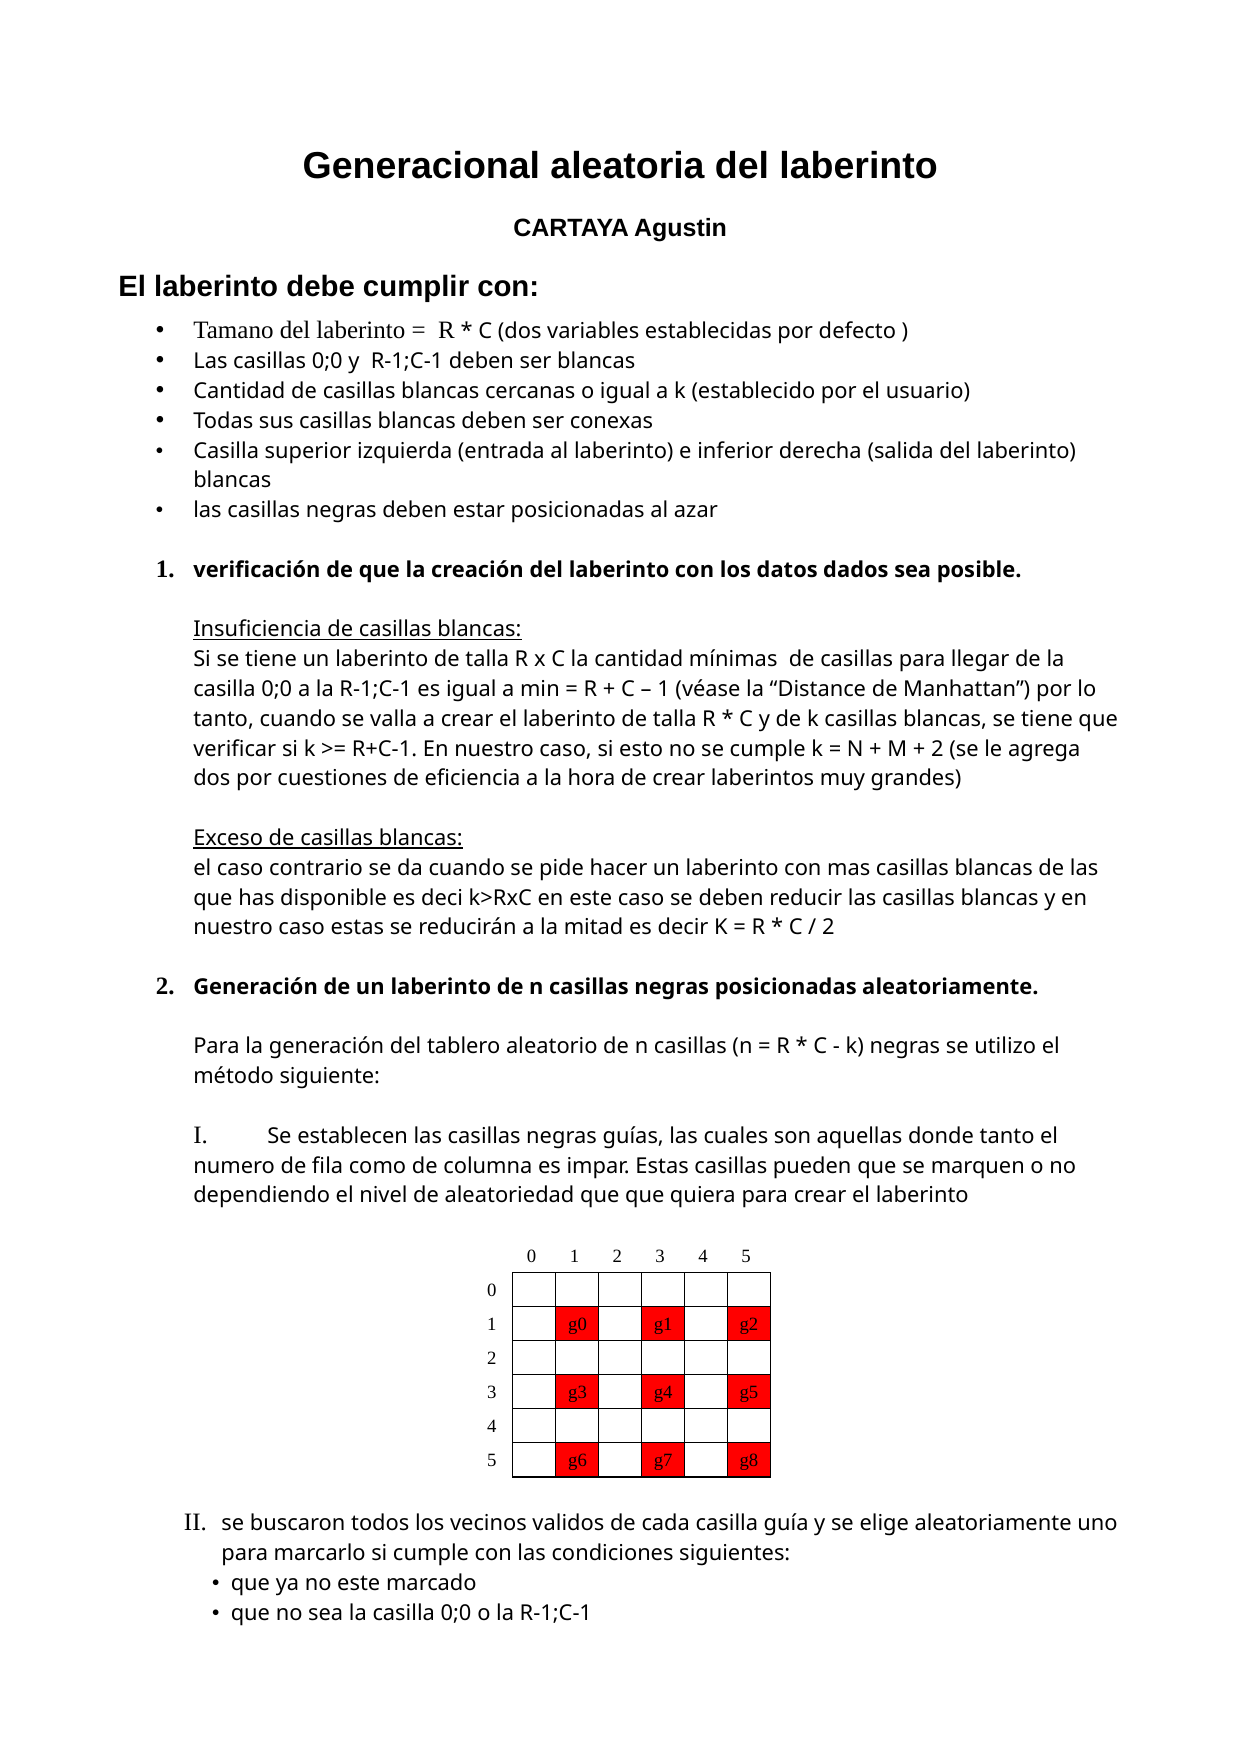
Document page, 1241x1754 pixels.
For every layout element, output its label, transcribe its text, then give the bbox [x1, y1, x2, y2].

list Casilla superior izquierda (entrada al laberinto) e inferior derecha (salida del laberinto) blancas [156, 434, 1122, 494]
table_cell g4 [642, 1375, 684, 1408]
table_cell [728, 1409, 770, 1442]
table_cell g8 [728, 1443, 770, 1476]
table_cell [642, 1409, 684, 1442]
table_cell [728, 1273, 770, 1306]
table_cell [513, 1273, 555, 1306]
table_cell 0 [470, 1272, 512, 1306]
table_cell g0 [556, 1307, 598, 1340]
text Si se tiene un laberinto de talla R x C la cantidad mínimas de casillas para llegar de la casilla 0;0 a la R-1;C-1 es igual a min = R + C – 1 (véase la “Distance de Manhattan”) por lo tanto, cuando se valla a crear el laberinto de talla R * C y de k casillas blancas, se tiene que verificar si k >= R+C-1. En nuestro caso, si esto no se cumple k = N + M + 2 (se le agrega dos por cuestiones de eficiencia a la hora de crear laberintos muy grandes) [193, 643, 1122, 792]
list las casillas negras deben estar posicionadas al azar [156, 494, 1122, 524]
table_cell [513, 1443, 555, 1476]
table_cell [685, 1409, 727, 1442]
table_cell [599, 1341, 641, 1374]
table_header 3 [641, 1239, 684, 1272]
table_header 0 [513, 1239, 556, 1272]
table_cell [599, 1409, 641, 1442]
list Las casillas 0;0 y R-1;C-1 deben ser blancas [156, 345, 1122, 375]
table_cell [513, 1307, 555, 1340]
table_cell g6 [556, 1443, 598, 1476]
list que no sea la casilla 0;0 o la R-1;C-1 [212, 1597, 1122, 1626]
list Se establecen las casillas negras guías, las cuales son aquellas donde tanto el numero de fila como de columna es impar. Estas casillas pueden que se marquen o no dependiendo el nivel de aleatoriedad que que quiera para crear el laberinto [193, 1120, 1122, 1209]
table_cell [513, 1409, 555, 1442]
table_cell [685, 1307, 727, 1340]
table_cell g1 [642, 1307, 684, 1340]
text Insuficiencia de casillas blancas: [193, 613, 1122, 643]
text Para la generación del tablero aleatorio de n casillas (n = R * C - k) negras se utilizo el método siguiente: [193, 1030, 1122, 1090]
list se buscaron todos los vecinos validos de cada casilla guía y se elige aleatoriamente uno para marcarlo si cumple con las condiciones siguientes: [184, 1507, 1122, 1567]
title Generacional aleatoria del laberinto [118, 143, 1122, 186]
text Exceso de casillas blancas: [193, 822, 1122, 852]
list que ya no este marcado [212, 1567, 1122, 1597]
text el caso contrario se da cuando se pide hacer un laberinto con mas casillas blancas de las que has disponible es deci k>RxC en este caso se deben reducir las casillas blancas y en nuestro caso estas se reducirán a la mitad es decir K = R * C / 2 [193, 852, 1122, 941]
table_cell [513, 1375, 555, 1408]
table_cell [685, 1341, 727, 1374]
subtitle El laberinto debe cumplir con: [118, 269, 1122, 303]
table_header 4 [684, 1239, 727, 1272]
list Generación de un laberinto de n casillas negras posicionadas aleatoriamente. [156, 971, 1122, 1001]
table_header [470, 1239, 513, 1272]
list Tamano del laberinto = R * C (dos variables establecidas por defecto ) [156, 315, 1122, 345]
table_cell g5 [728, 1375, 770, 1408]
table_header 2 [599, 1239, 641, 1272]
table_cell g7 [642, 1443, 684, 1476]
table_cell [599, 1273, 641, 1306]
table_cell 2 [470, 1340, 512, 1374]
table_cell [513, 1341, 555, 1374]
table_cell 1 [470, 1306, 512, 1340]
table_cell [556, 1273, 598, 1306]
table_cell [599, 1375, 641, 1408]
table_cell 4 [470, 1408, 512, 1442]
table_cell g3 [556, 1375, 598, 1408]
table_cell [685, 1375, 727, 1408]
table_cell [728, 1341, 770, 1374]
table_cell [556, 1409, 598, 1442]
table_header 5 [727, 1239, 770, 1272]
table_cell 3 [470, 1374, 512, 1408]
table_cell [642, 1273, 684, 1306]
subtitle CARTAYA Agustin [118, 213, 1122, 242]
table_cell 5 [470, 1442, 512, 1476]
table_cell [685, 1443, 727, 1476]
table_cell [642, 1341, 684, 1374]
list Cantidad de casillas blancas cercanas o igual a k (establecido por el usuario) [156, 375, 1122, 405]
list Todas sus casillas blancas deben ser conexas [156, 405, 1122, 434]
table_cell [599, 1307, 641, 1340]
table_header 1 [556, 1239, 598, 1272]
table_cell g2 [728, 1307, 770, 1340]
table_cell [685, 1273, 727, 1306]
table_cell [556, 1341, 598, 1374]
list verificación de que la creación del laberinto con los datos dados sea posible. [156, 554, 1122, 583]
table_cell [599, 1443, 641, 1476]
